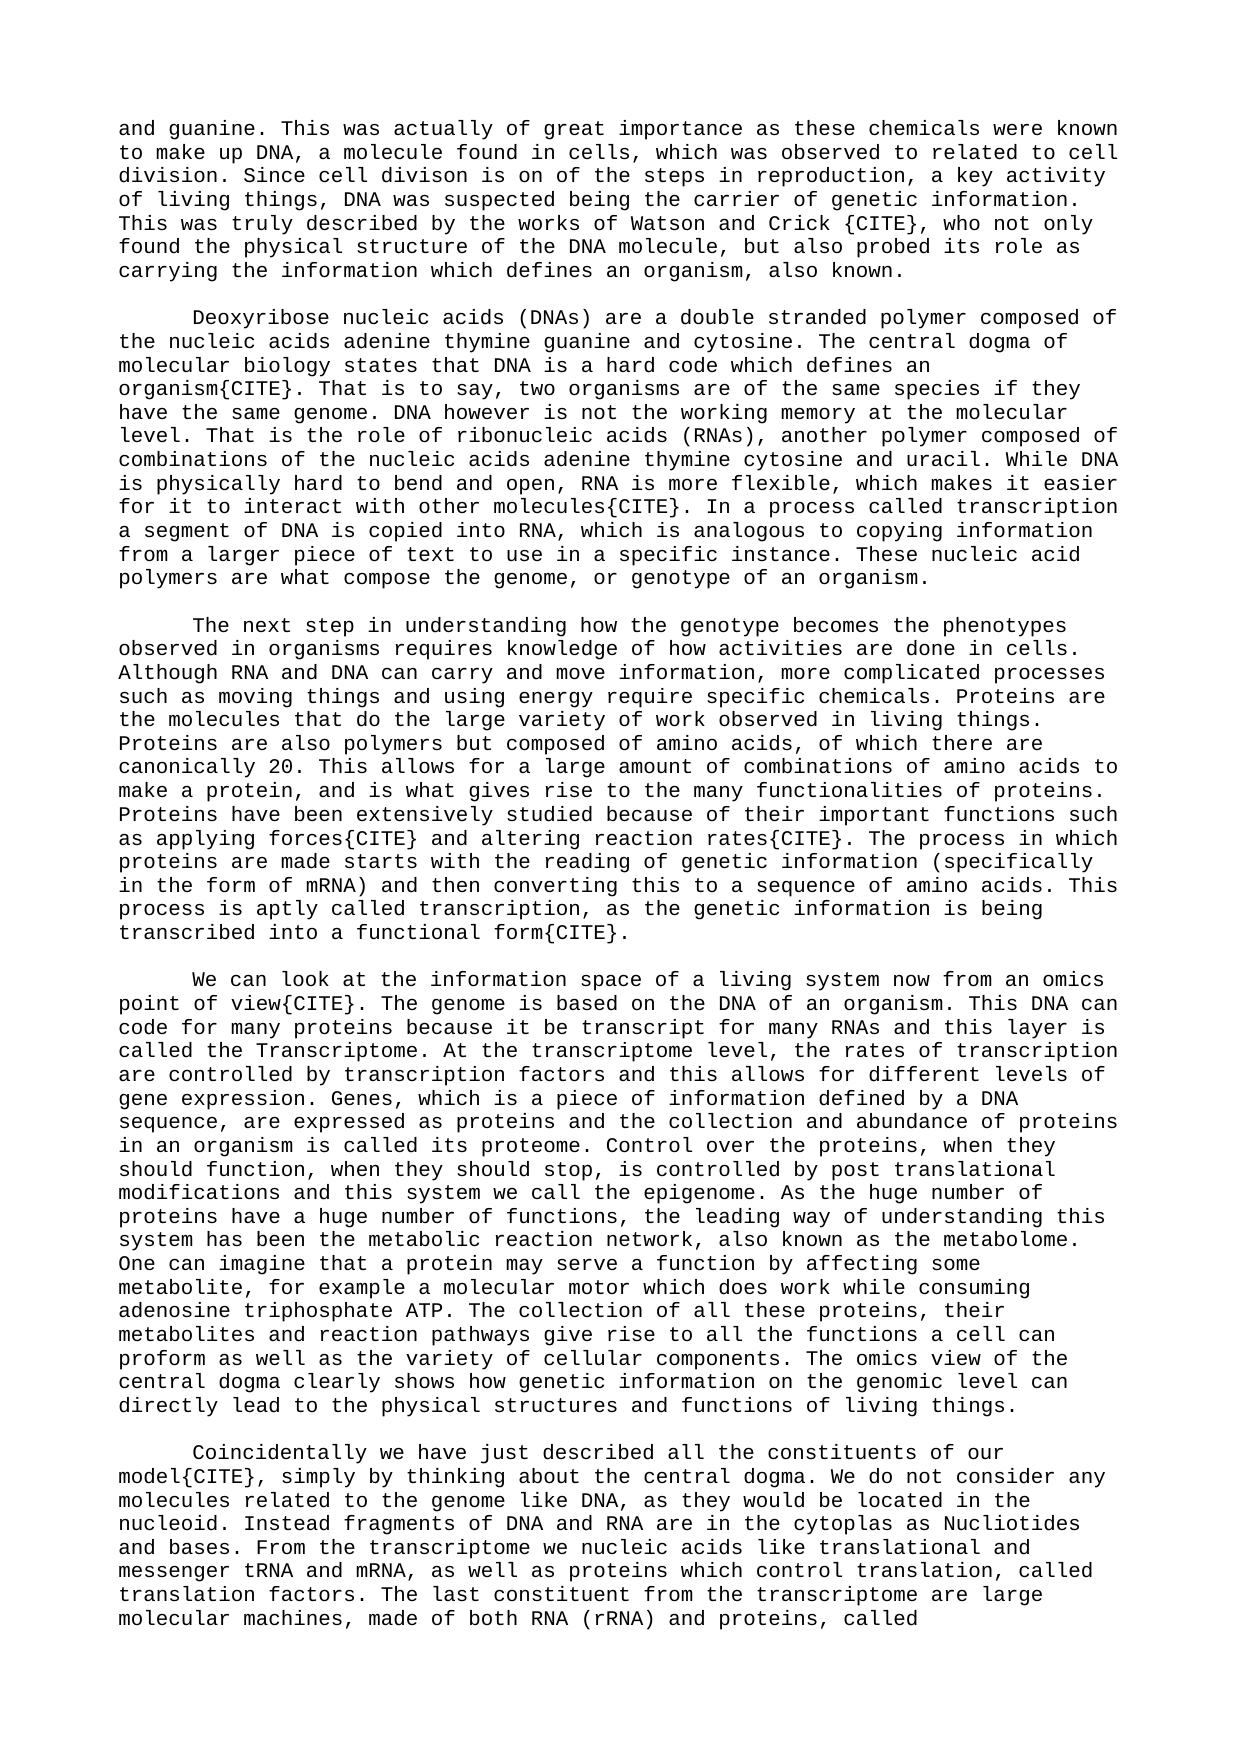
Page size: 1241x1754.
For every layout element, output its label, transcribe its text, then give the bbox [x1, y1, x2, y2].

text We can look at the information space of a living system now from an omics point of view{CITE}. The genome is based on the DNA of an organism. This DNA can code for many proteins because it be transcript for many RNAs and this layer is called the Transcriptome. At the transcriptome level, the rates of transcription are controlled by transcription factors and this allows for different levels of gene expression. Genes, which is a piece of information defined by a DNA sequence, are expressed as proteins and the collection and abundance of proteins in an organism is called its proteome. Control over the proteins, when they should function, when they should stop, is controlled by post translational modifications and this system we call the epigenome. As the huge number of proteins have a huge number of functions, the leading way of understanding this system has been the metabolic reaction network, also known as the metabolome. One can imagine that a protein may serve a function by affecting some metabolite, for example a molecular motor which does work while consuming adenosine triphosphate ATP. The collection of all these proteins, their metabolites and reaction pathways give rise to all the functions a cell can proform as well as the variety of cellular components. The omics view of the central dogma clearly shows how genetic information on the genomic level can directly lead to the physical structures and functions of living things. [118, 969, 1122, 1419]
text Deoxyribose nucleic acids (DNAs) are a double stranded polymer composed of the nucleic acids adenine thymine guanine and cytosine. The central dogma of molecular biology states that DNA is a hard code which defines an organism{CITE}. That is to say, two organisms are of the same species if they have the same genome. DNA however is not the working memory at the molecular level. That is the role of ribonucleic acids (RNAs), another polymer composed of combinations of the nucleic acids adenine thymine cytosine and uracil. While DNA is physically hard to bend and open, RNA is more flexible, which makes it easier for it to interact with other molecules{CITE}. In a process called transcription a segment of DNA is copied into RNA, which is analogous to copying information from a larger piece of text to use in a specific instance. These nucleic acid polymers are what compose the genome, or genotype of an organism. [118, 307, 1122, 591]
text Coincidentally we have just described all the constituents of our model{CITE}, simply by thinking about the central dogma. We do not consider any molecules related to the genome like DNA, as they would be located in the nucleoid. Instead fragments of DNA and RNA are in the cytoplas as Nucliotides and bases. From the transcriptome we nucleic acids like translational and messenger tRNA and mRNA, as well as proteins which control translation, called translation factors. The last constituent from the transcriptome are large molecular machines, made of both RNA (rRNA) and proteins, called [118, 1442, 1122, 1631]
text The next step in understanding how the genotype becomes the phenotypes observed in organisms requires knowledge of how activities are done in cells. Although RNA and DNA can carry and move information, more complicated processes such as moving things and using energy require specific chemicals. Proteins are the molecules that do the large variety of work observed in living things. Proteins are also polymers but composed of amino acids, of which there are canonically 20. This allows for a large amount of combinations of amino acids to make a protein, and is what gives rise to the many functionalities of proteins. Proteins have been extensively studied because of their important functions such as applying forces{CITE} and altering reaction rates{CITE}. The process in which proteins are made starts with the reading of genetic information (specifically in the form of mRNA) and then converting this to a sequence of amino acids. This process is aptly called transcription, as the genetic information is being transcribed into a functional form{CITE}. [118, 615, 1122, 946]
text and guanine. This was actually of great importance as these chemicals were known to make up DNA, a molecule found in cells, which was observed to related to cell division. Since cell divison is on of the steps in reproduction, a key activity of living things, DNA was suspected being the carrier of genetic information. This was truly described by the works of Watson and Crick {CITE}, who not only found the physical structure of the DNA molecule, but also probed its role as carrying the information which defines an organism, also known. [118, 118, 1122, 284]
